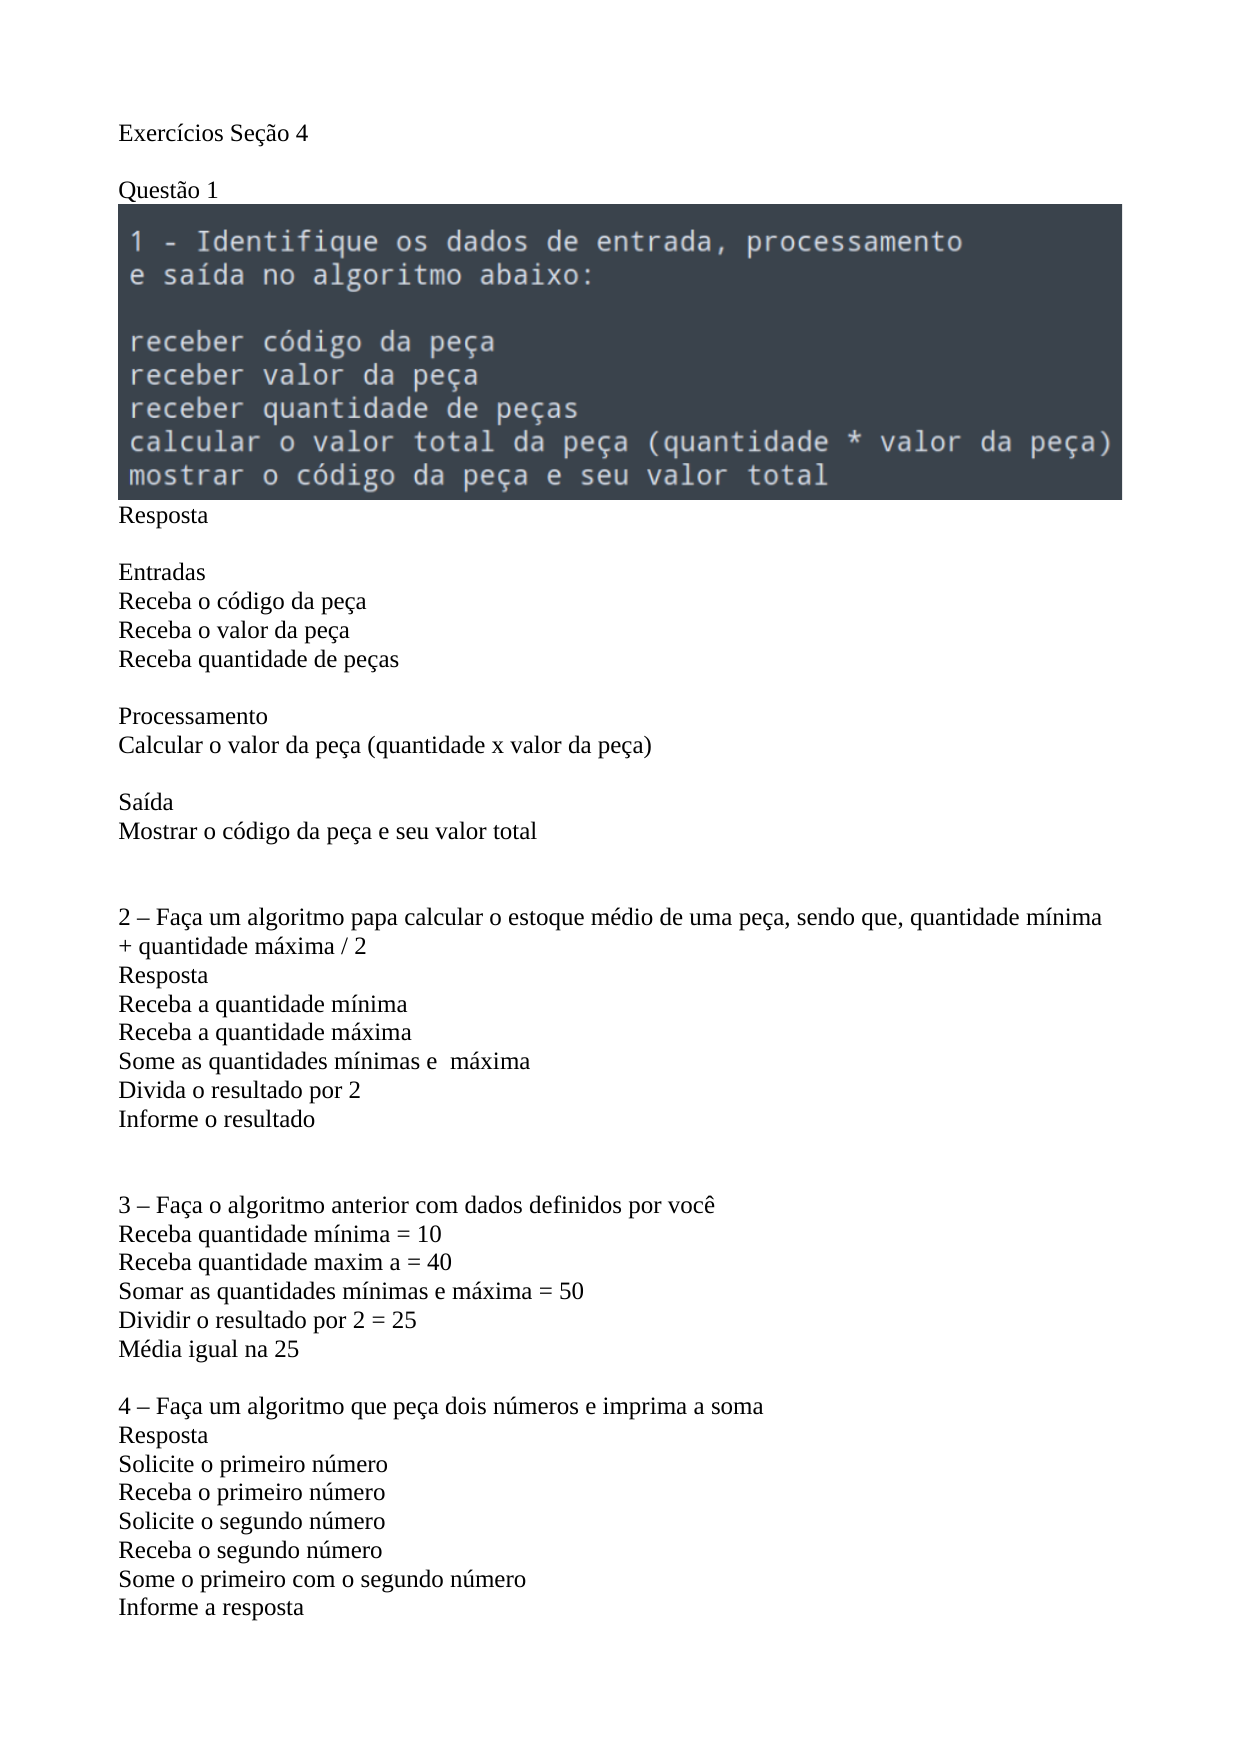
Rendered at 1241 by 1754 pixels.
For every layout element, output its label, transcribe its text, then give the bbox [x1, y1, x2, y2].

text Receba a quantidade máxima [118, 1017, 1122, 1046]
text 3 – Faça o algoritmo anterior com dados definidos por você [118, 1190, 1122, 1219]
text Some o primeiro com o segundo número [118, 1564, 1122, 1592]
text Receba o segundo número [118, 1535, 1122, 1564]
text Receba quantidade mínima = 10 [118, 1219, 1122, 1247]
text Somar as quantidades mínimas e máxima = 50 [118, 1276, 1122, 1305]
text Processamento [118, 701, 1122, 730]
text Receba quantidade de peças [118, 644, 1122, 672]
text Calcular o valor da peça (quantidade x valor da peça) [118, 730, 1122, 759]
text Mostrar o código da peça e seu valor total [118, 816, 1122, 845]
text Receba o primeiro número [118, 1477, 1122, 1506]
text Resposta [118, 500, 1122, 529]
text Informe a resposta [118, 1592, 1122, 1621]
text Receba o valor da peça [118, 615, 1122, 644]
text Média igual na 25 [118, 1334, 1122, 1362]
text Saída [118, 787, 1122, 816]
text Receba a quantidade mínima [118, 989, 1122, 1017]
text Dividir o resultado por 2 = 25 [118, 1305, 1122, 1334]
text 2 – Faça um algoritmo papa calcular o estoque médio de uma peça, sendo que, quantidade mínima + quantidade máxima / 2 [118, 902, 1122, 960]
text Solicite o primeiro número [118, 1449, 1122, 1477]
text Receba quantidade maxim a = 40 [118, 1247, 1122, 1276]
text Resposta [118, 1420, 1122, 1449]
text Some as quantidades mínimas e máxima [118, 1046, 1122, 1075]
text Entradas [118, 557, 1122, 586]
text Informe o resultado [118, 1104, 1122, 1132]
text Divida o resultado por 2 [118, 1075, 1122, 1104]
text Questão 1 [118, 176, 1122, 204]
text 4 – Faça um algoritmo que peça dois números e imprima a soma [118, 1391, 1122, 1420]
text Resposta [118, 960, 1122, 989]
text Solicite o segundo número [118, 1506, 1122, 1535]
text Receba o código da peça [118, 586, 1122, 615]
picture [118, 204, 1123, 500]
text Exercícios Seção 4 [118, 118, 1122, 147]
